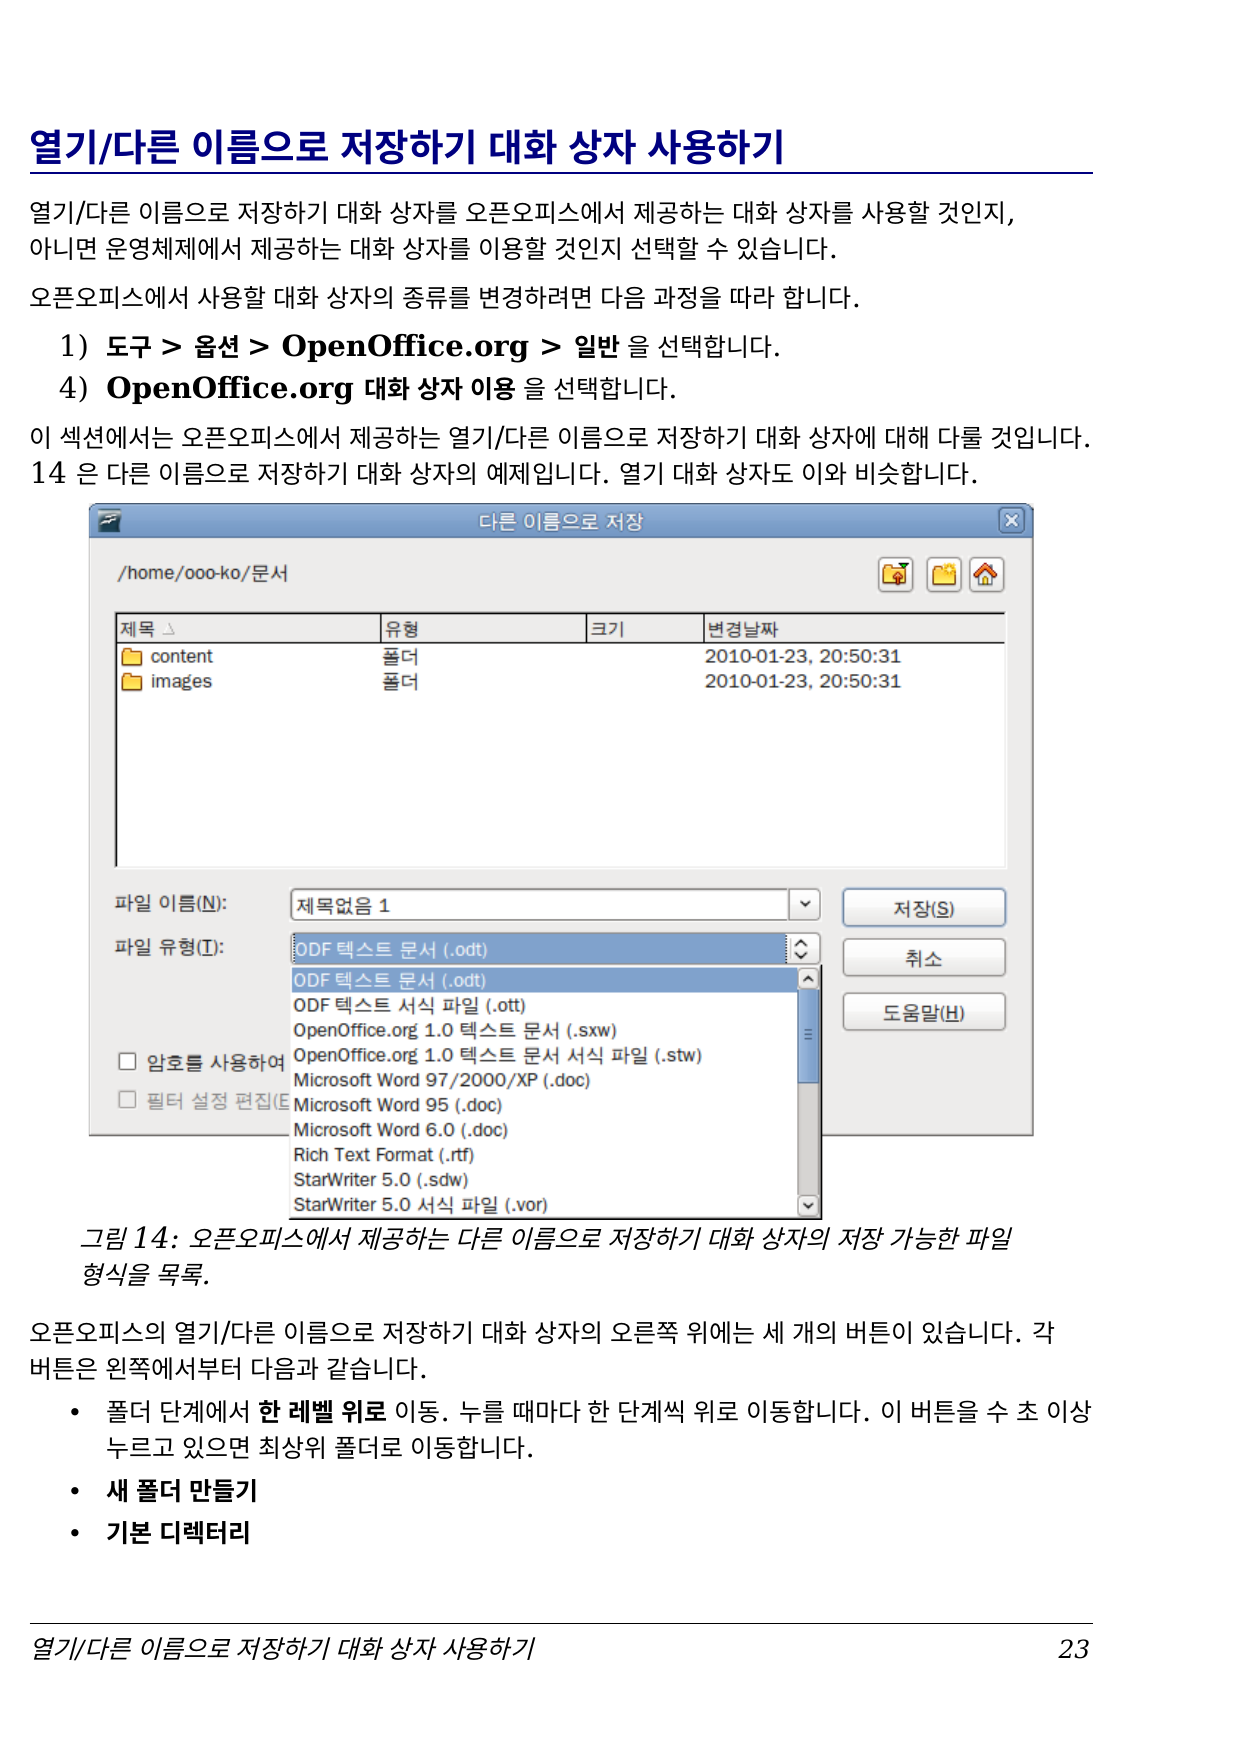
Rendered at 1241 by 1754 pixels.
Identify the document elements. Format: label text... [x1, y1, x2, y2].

list 도구 > 옵션 > OpenOffice.org > 일반 을 선택합니다. [88, 327, 1093, 363]
picture [88, 503, 1034, 1220]
text 그림 14: 오픈오피스에서 제공하는 다른 이름으로 저장하기 대화 상자의 저장 가능한 파일 형식을 목록. [79, 503, 1043, 1292]
subtitle 열기/다른 이름으로 저장하기 대화 상자 사용하기 [29, 118, 1093, 174]
list 오픈오피스의 열기/다른 이름으로 저장하기 대화 상자의 오른쪽 위에는 세 개의 버튼이 있습니다. 각 버튼은 왼쪽에서부터 다음과 같습니다. [29, 1313, 1093, 1386]
text 이 섹션에서는 오픈오피스에서 제공하는 열기/다른 이름으로 저장하기 대화 상자에 대해 다룰 것입니다. 그림 14 은 다른 이름으로 저장하기 대화 상자의 예제입니다. 열기 대화 상자도 이와 비슷합니다. [29, 418, 1093, 491]
list 기본 디렉터리 [67, 1514, 1093, 1550]
list 새 폴더 만들기 [67, 1471, 1093, 1507]
text 오픈오피스에서 사용할 대화 상자의 종류를 변경하려면 다음 과정을 따라 합니다. [29, 278, 1093, 314]
text 열기/다른 이름으로 저장하기 대화 상자를 오픈오피스에서 제공하는 대화 상자를 사용할 것인지, 아니면 운영체제에서 제공하는 대화 상자를 이용할 것인지 선택할 수 있습니다. [29, 193, 1093, 266]
list OpenOffice.org 대화 상자 이용 을 선택합니다. [88, 369, 1093, 406]
list 폴더 단계에서 한 레벨 위로 이동. 누를 때마다 한 단계씩 위로 이동합니다. 이 버튼을 수 초 이상 누르고 있으면 최상위 폴더로 이동합니다. [67, 1392, 1093, 1465]
